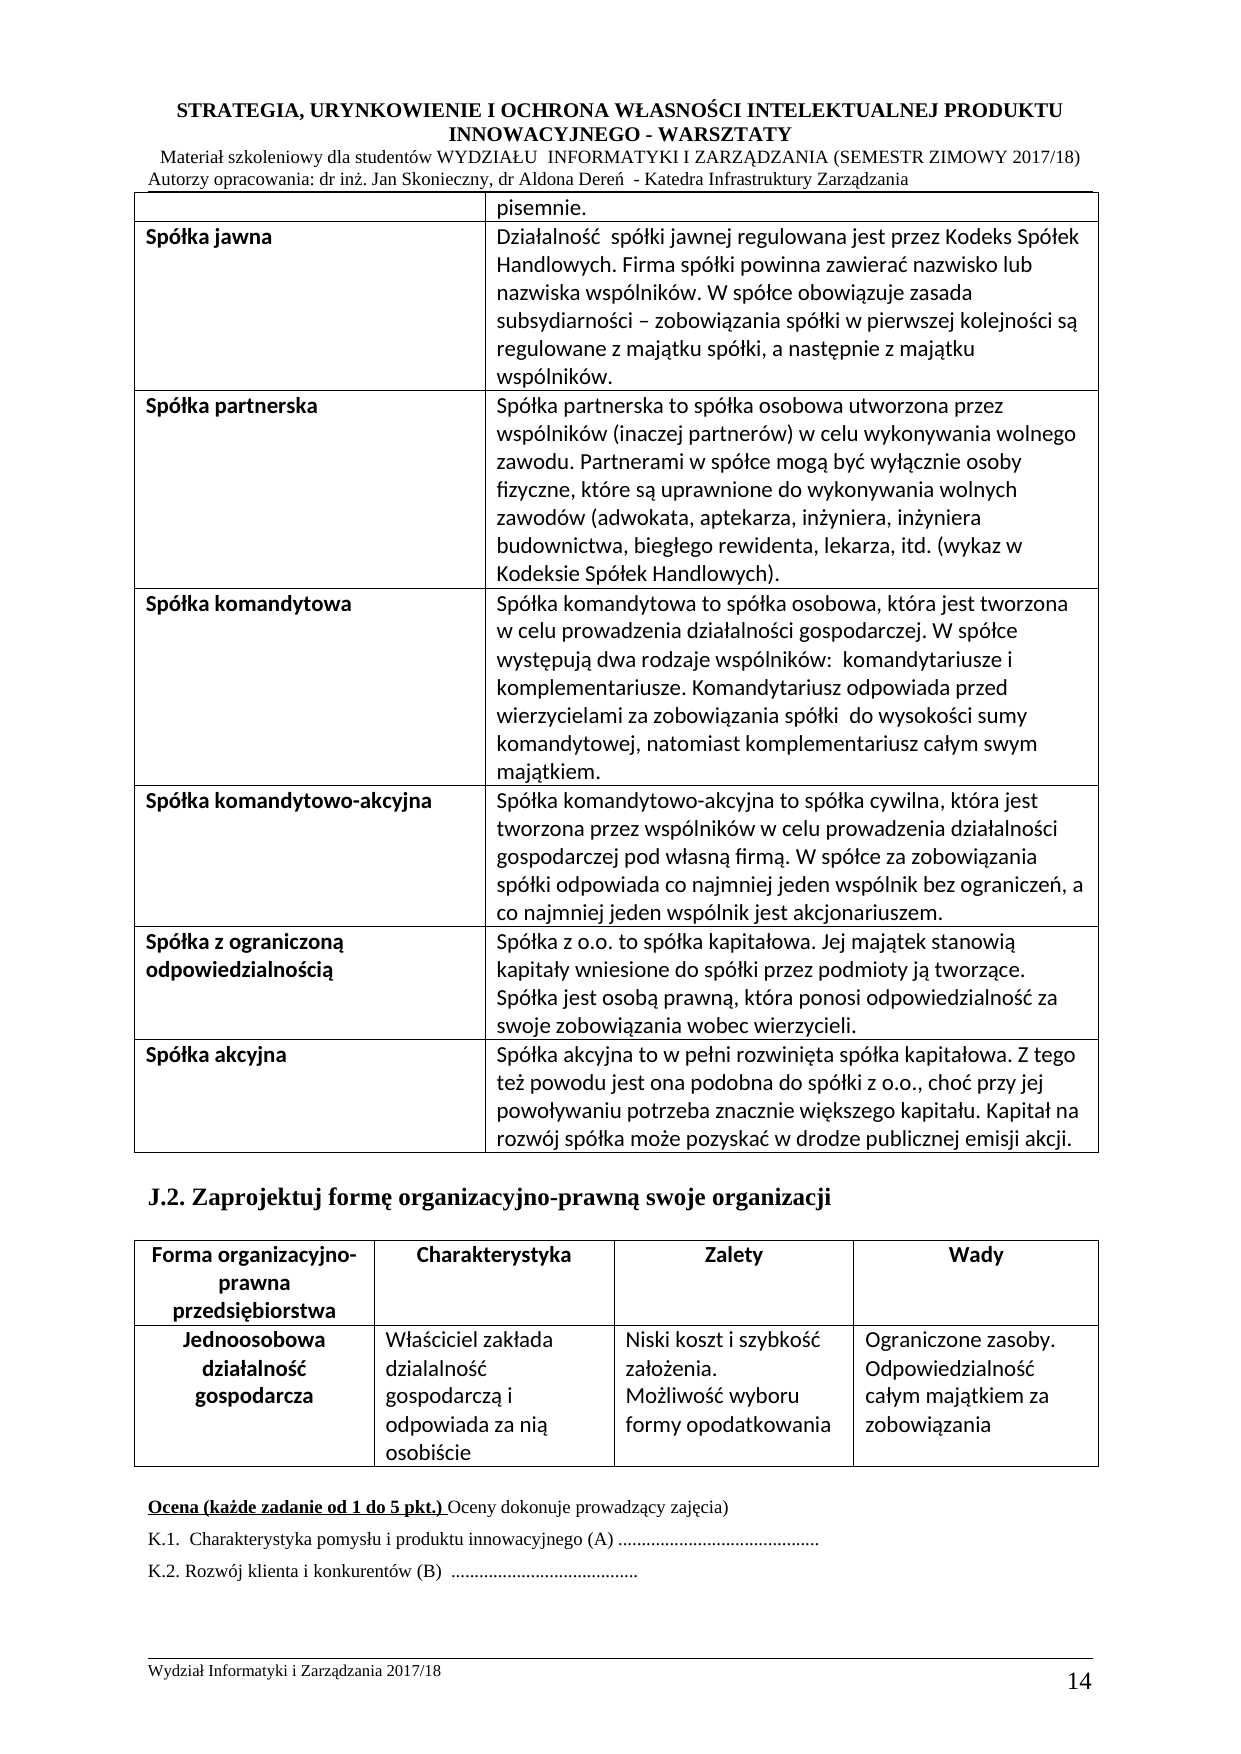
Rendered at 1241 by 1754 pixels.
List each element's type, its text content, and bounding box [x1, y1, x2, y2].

table_cell Spółka z ograniczoną odpowiedzialnością [135, 927, 485, 1039]
table_cell Spółka komandytowa to spółka osobowa, która jest tworzona w celu prowadzenia działalności gospodarczej. W spółce występują dwa rodzaje wspólników: komandytariusze i komplementariusze. Komandytariusz odpowiada przed wierzycielami za zobowiązania spółki do wysokości sumy komandytowej, natomiast komplementariusz całym swym majątkiem. [486, 589, 1098, 785]
table_header Zalety [615, 1241, 853, 1324]
table_cell Spółka komandytowa [135, 589, 485, 785]
table_cell Spółka partnerska to spółka osobowa utworzona przez wspólników (inaczej partnerów) w celu wykonywania wolnego zawodu. Partnerami w spółce mogą być wyłącznie osoby fizyczne, które są uprawnione do wykonywania wolnych zawodów (adwokata, aptekarza, inżyniera, inżyniera budownictwa, biegłego rewidenta, lekarza, itd. (wykaz w Kodeksie Spółek Handlowych). [486, 391, 1098, 588]
table_cell Spółka komandytowo-akcyjna to spółka cywilna, która jest tworzona przez wspólników w celu prowadzenia działalności gospodarczej pod własną firmą. W spółce za zobowiązania spółki odpowiada co najmniej jeden wspólnik bez ograniczeń, a co najmniej jeden wspólnik jest akcjonariuszem. [486, 786, 1098, 926]
table_header Forma organizacyjno-prawna przedsiębiorstwa [135, 1241, 374, 1324]
table_cell Jednoosobowa działalność gospodarcza [135, 1326, 374, 1466]
text K.1. Charakterystyka pomysłu i produktu innowacyjnego (A) ........................................... [148, 1528, 1093, 1549]
table_cell Spółka akcyjna [135, 1040, 485, 1152]
table_cell Ograniczone zasoby. Odpowiedzialność całym majątkiem za zobowiązania [854, 1326, 1098, 1466]
table_cell Spółka jawna [135, 222, 485, 390]
table_cell Spółka partnerska [135, 391, 485, 588]
table_header Charakterystyka [375, 1241, 614, 1324]
subtitle Ocena (każde zadanie od 1 do 5 pkt.) Oceny dokonuje prowadzący zajęcia) [148, 1496, 1093, 1517]
table_cell Działalność spółki jawnej regulowana jest przez Kodeks Spółek Handlowych. Firma spółki powinna zawierać nazwisko lub nazwiska wspólników. W spółce obowiązuje zasada subsydiarności – zobowiązania spółki w pierwszej kolejności są regulowane z majątku spółki, a następnie z majątku wspólników. [486, 222, 1098, 390]
table_cell Właściciel zakłada dzialalność gospodarczą i odpowiada za nią osobiście [375, 1326, 614, 1466]
table_cell Spółka komandytowo-akcyjna [135, 786, 485, 926]
table_cell pisemnie. [486, 193, 1098, 221]
table_header Wady [854, 1241, 1098, 1324]
table_cell [135, 193, 485, 221]
table_cell Niski koszt i szybkość założenia. Możliwość wyboru formy opodatkowania [615, 1326, 853, 1466]
text J.2. Zaprojektuj formę organizacyjno-prawną swoje organizacji [148, 1182, 1093, 1211]
text K.2. Rozwój klienta i konkurentów (B) ........................................ [148, 1560, 1093, 1582]
table_cell Spółka z o.o. to spółka kapitałowa. Jej majątek stanowią kapitały wniesione do spółki przez podmioty ją tworzące. Spółka jest osobą prawną, która ponosi odpowiedzialność za swoje zobowiązania wobec wierzycieli. [486, 927, 1098, 1039]
table_cell Spółka akcyjna to w pełni rozwinięta spółka kapitałowa. Z tego też powodu jest ona podobna do spółki z o.o., choć przy jej powoływaniu potrzeba znacznie większego kapitału. Kapitał na rozwój spółka może pozyskać w drodze publicznej emisji akcji. [486, 1040, 1098, 1152]
